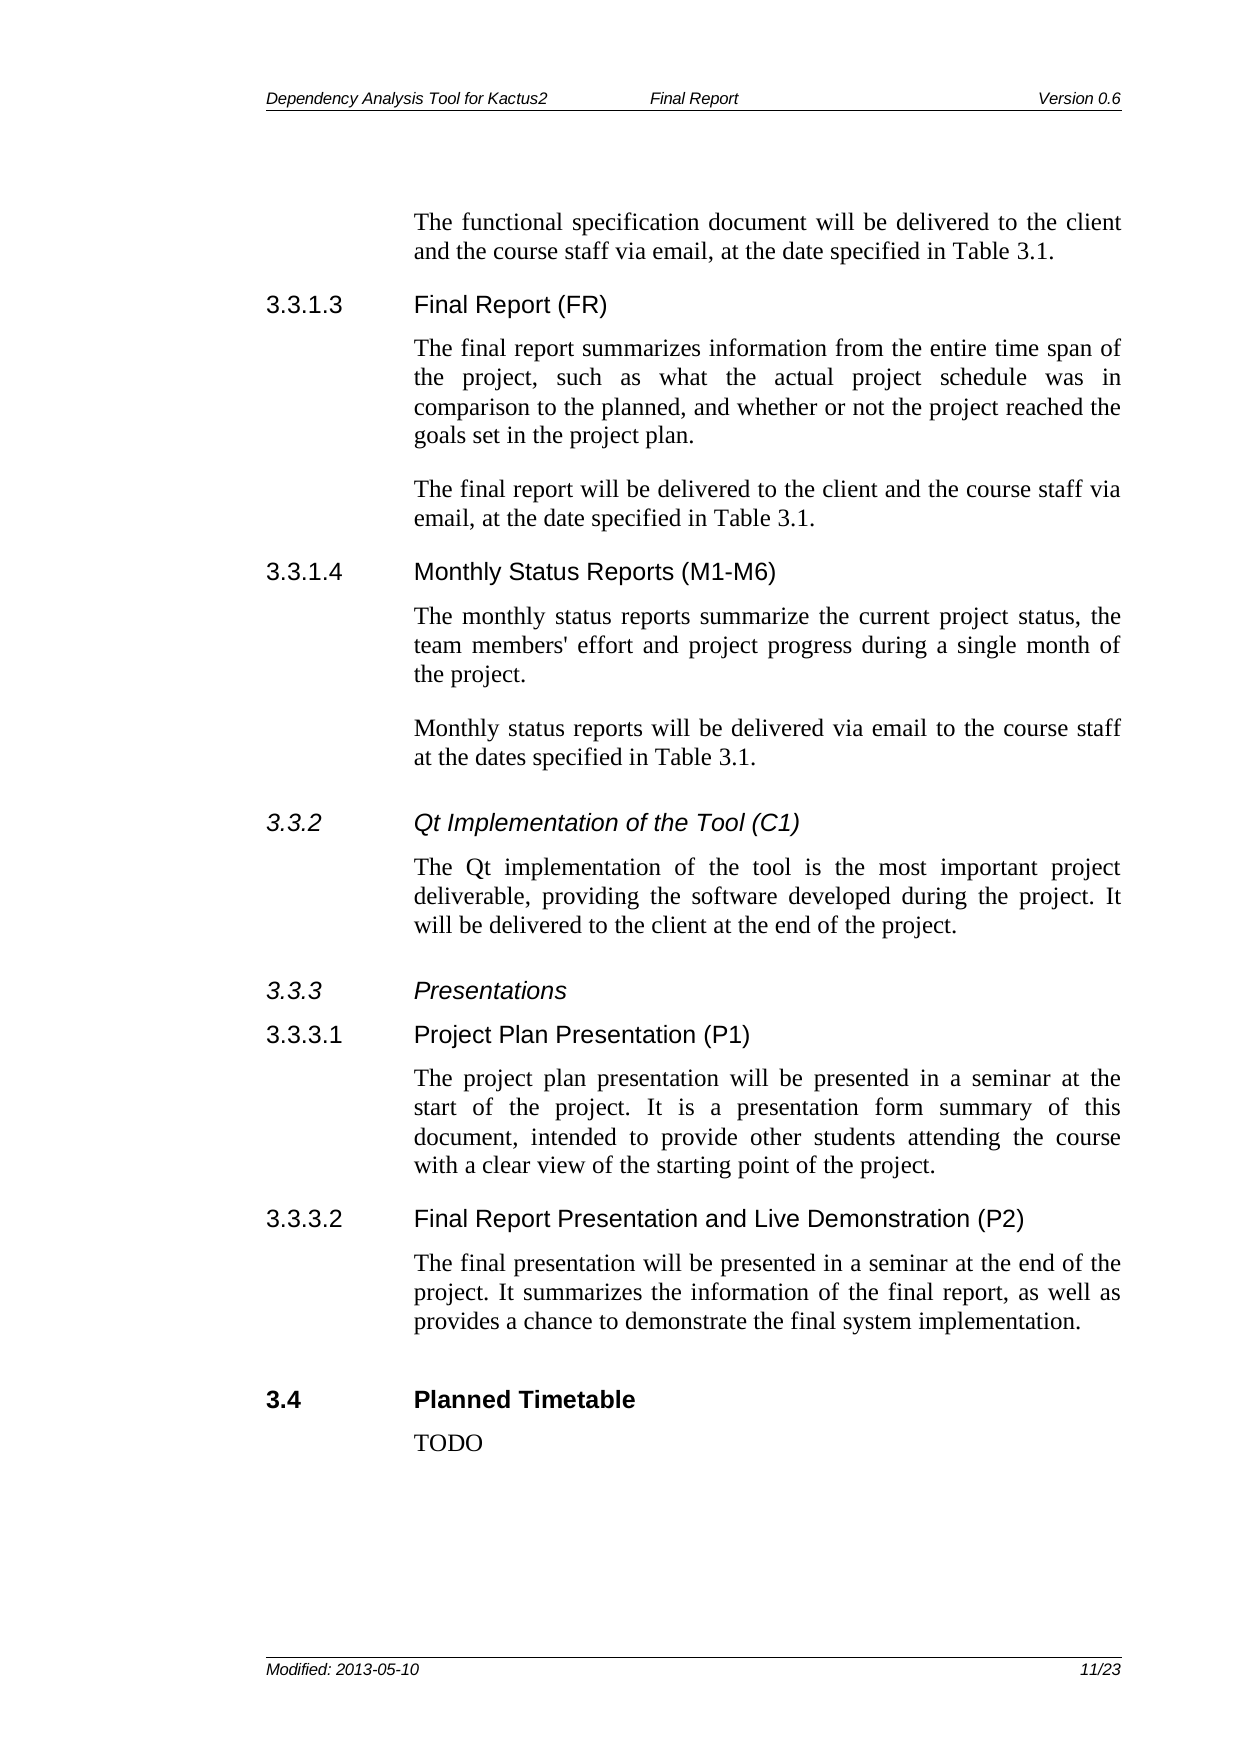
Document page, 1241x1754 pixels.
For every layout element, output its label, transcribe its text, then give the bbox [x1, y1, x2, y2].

text The final report summarizes information from the entire time span of the project, such as what the actual project schedule was in comparison to the planned, and whether or not the project reached the goals set in the project plan. [413, 333, 1122, 449]
text The Qt implementation of the tool is the most important project deliverable, providing the software developed during the project. It will be delivered to the client at the end of the project. [413, 852, 1122, 939]
subtitle Final Report (FR) [266, 290, 1122, 319]
subtitle Final Report Presentation and Live Demonstration (P2) [266, 1204, 1122, 1233]
subtitle Qt Implementation of the Tool (C1) [266, 808, 1122, 837]
subtitle Monthly Status Reports (M1-M6) [266, 557, 1122, 586]
text The project plan presentation will be presented in a seminar at the start of the project. It is a presentation form summary of this document, intended to provide other students attending the course with a clear view of the starting point of the project. [413, 1063, 1122, 1179]
subtitle Project Plan Presentation (P1) [266, 1020, 1122, 1049]
text The monthly status reports summarize the current project status, the team members' effort and project progress during a single month of the project. [413, 601, 1122, 688]
text TODO [413, 1428, 1122, 1457]
subtitle Planned Timetable [266, 1385, 1122, 1414]
text Monthly status reports will be delivered via email to the course staff at the dates specified in Table 3.1. [413, 713, 1122, 771]
text The final report will be delivered to the client and the course staff via email, at the date specified in Table 3.1. [413, 474, 1122, 532]
text The final presentation will be presented in a seminar at the end of the project. It summarizes the information of the final report, as well as provides a chance to demonstrate the final system implementation. [413, 1248, 1122, 1335]
subtitle Presentations [266, 976, 1122, 1005]
text The functional specification document will be delivered to the client and the course staff via email, at the date specified in Table 3.1. [413, 207, 1122, 265]
